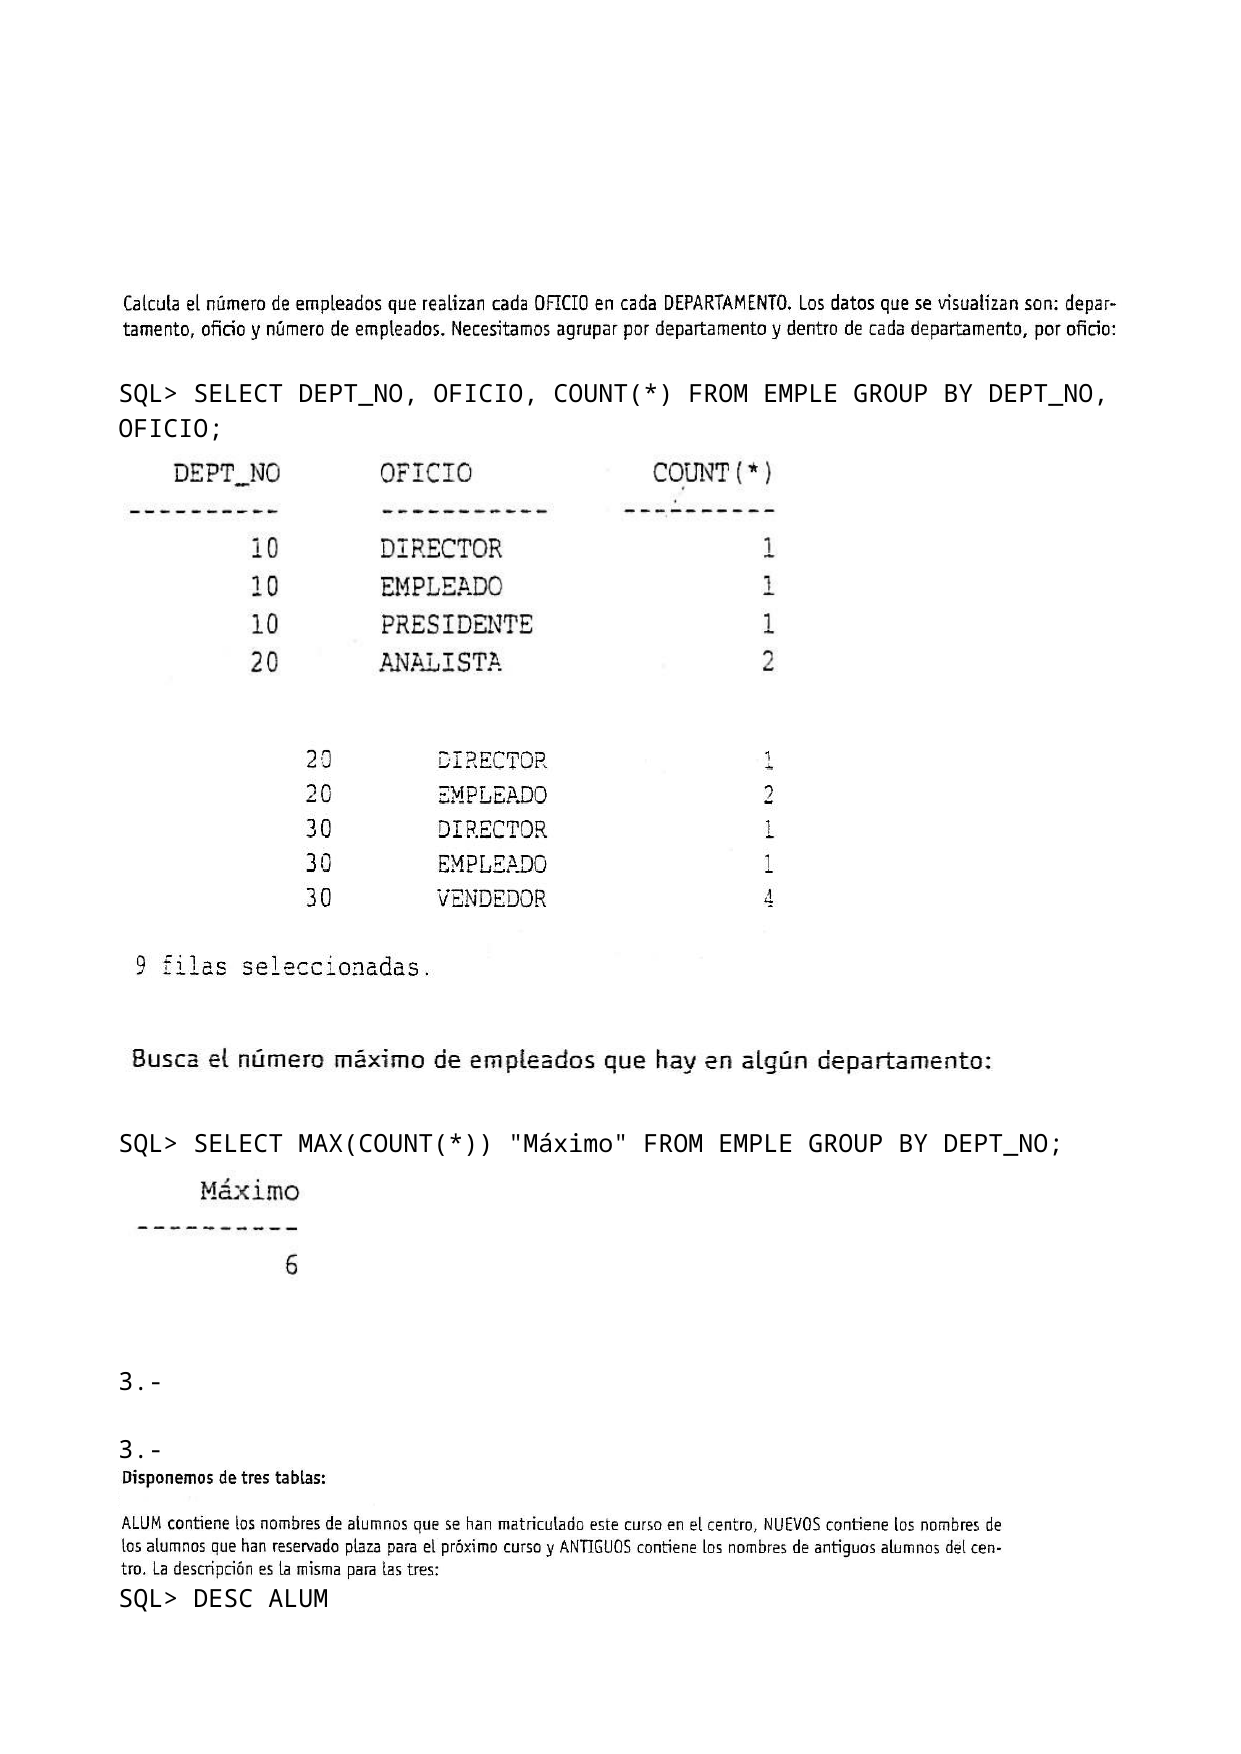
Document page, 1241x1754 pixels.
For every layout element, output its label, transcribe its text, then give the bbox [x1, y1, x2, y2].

text SQL> SELECT DEPT_NO, OFICIO, COUNT(*) FROM EMPLE GROUP BY DEPT_NO, OFICIO; [118, 376, 1122, 444]
text SQL> DESC ALUM [118, 1581, 1122, 1615]
text SQL> SELECT MAX(COUNT(*)) "Máximo" FROM EMPLE GROUP BY DEPT_NO; [118, 1126, 1122, 1159]
text 3.- [118, 1432, 1122, 1466]
text 3.- [118, 1364, 1122, 1398]
